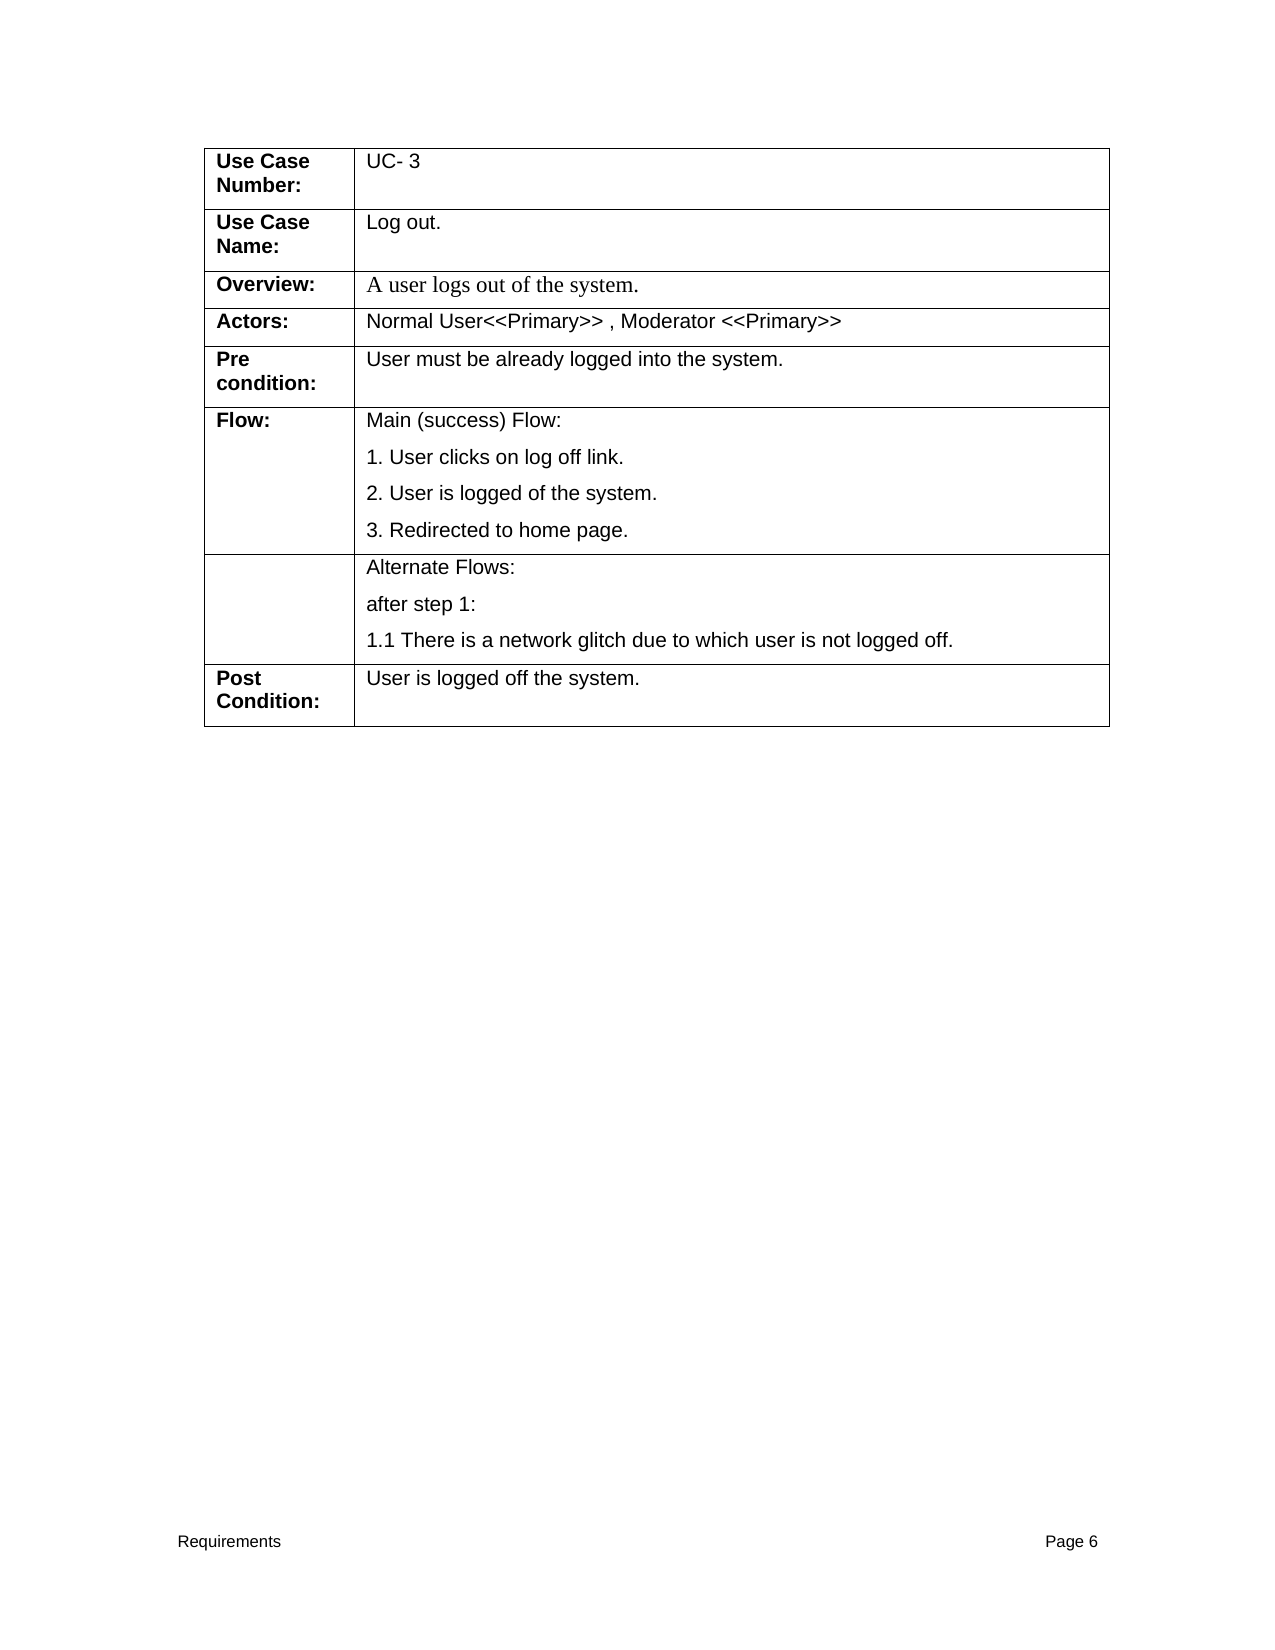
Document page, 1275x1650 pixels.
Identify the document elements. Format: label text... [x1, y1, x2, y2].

table_cell A user logs out of the system. [355, 272, 1109, 308]
table_cell Main (success) Flow: 1. User clicks on log off link. 2. User is logged of the system. 3. Redirected to home page. [355, 408, 1109, 554]
table_header Use Case Number: [205, 149, 354, 209]
table_header UC- 3 [355, 149, 1109, 209]
table_cell Alternate Flows: after step 1: 1.1 There is a network glitch due to which user is not logged off. [355, 555, 1109, 664]
table_cell [205, 555, 354, 664]
table_cell Flow: [205, 408, 354, 554]
table_cell Pre condition: [205, 347, 354, 407]
table_cell Normal User<<Primary>> , Moderator <<Primary>> [355, 309, 1109, 346]
table_cell Use Case Name: [205, 210, 354, 271]
table_cell Log out. [355, 210, 1109, 271]
table_cell User must be already logged into the system. [355, 347, 1109, 407]
table_cell User is logged off the system. [355, 665, 1109, 726]
table_cell Actors: [205, 309, 354, 346]
table_cell Post Condition: [205, 665, 354, 726]
table_cell Overview: [205, 272, 354, 308]
